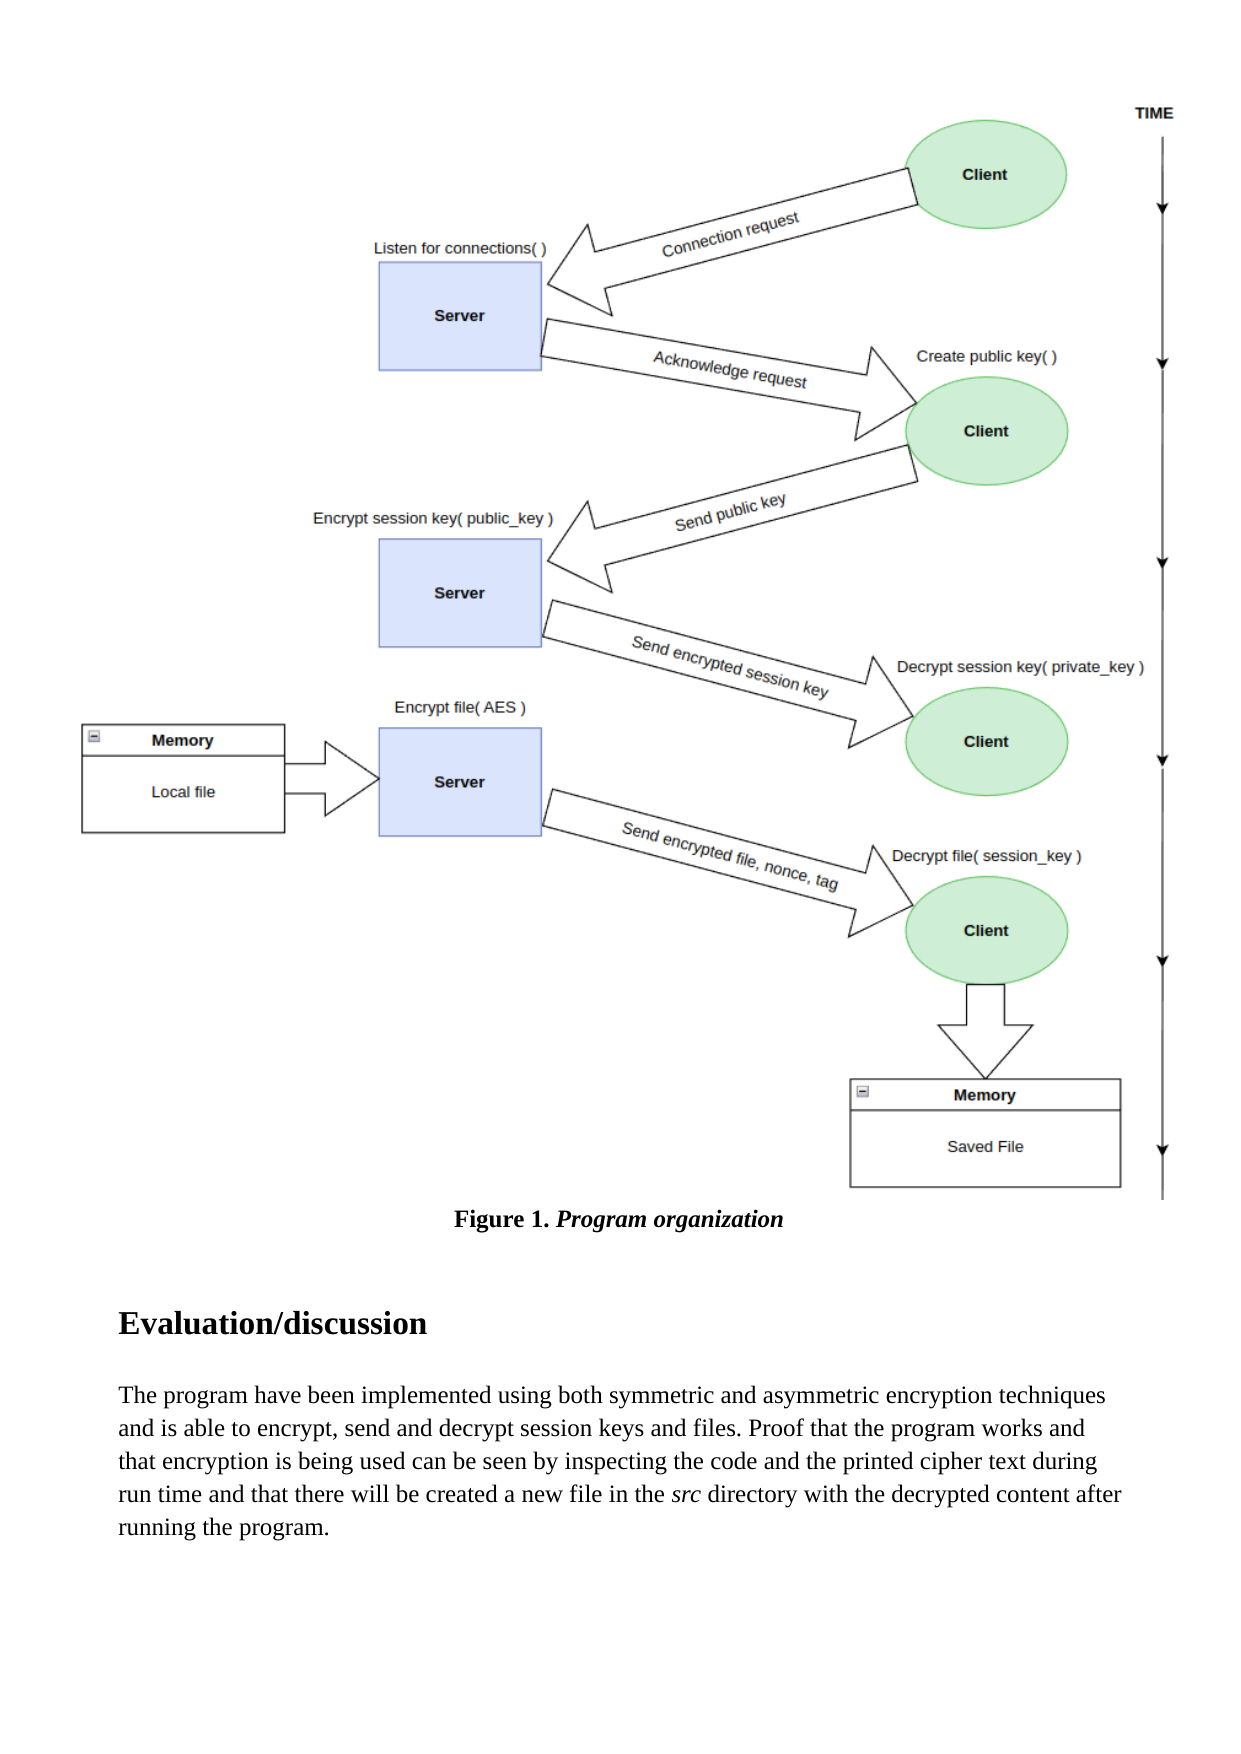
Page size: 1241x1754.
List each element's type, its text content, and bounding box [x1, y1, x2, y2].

text Evaluation/discussion [118, 1303, 1122, 1342]
text Figure 1. Program organization [118, 1200, 1122, 1233]
picture [68, 99, 1186, 1200]
text The program have been implemented using both symmetric and asymmetric encryption techniques and is able to encrypt, send and decrypt session keys and files. Proof that the program works and that encryption is being used can be seen by inspecting the code and the printed cipher text during run time and that there will be created a new file in the src directory with the decrypted content after running the program. [118, 1380, 1122, 1541]
